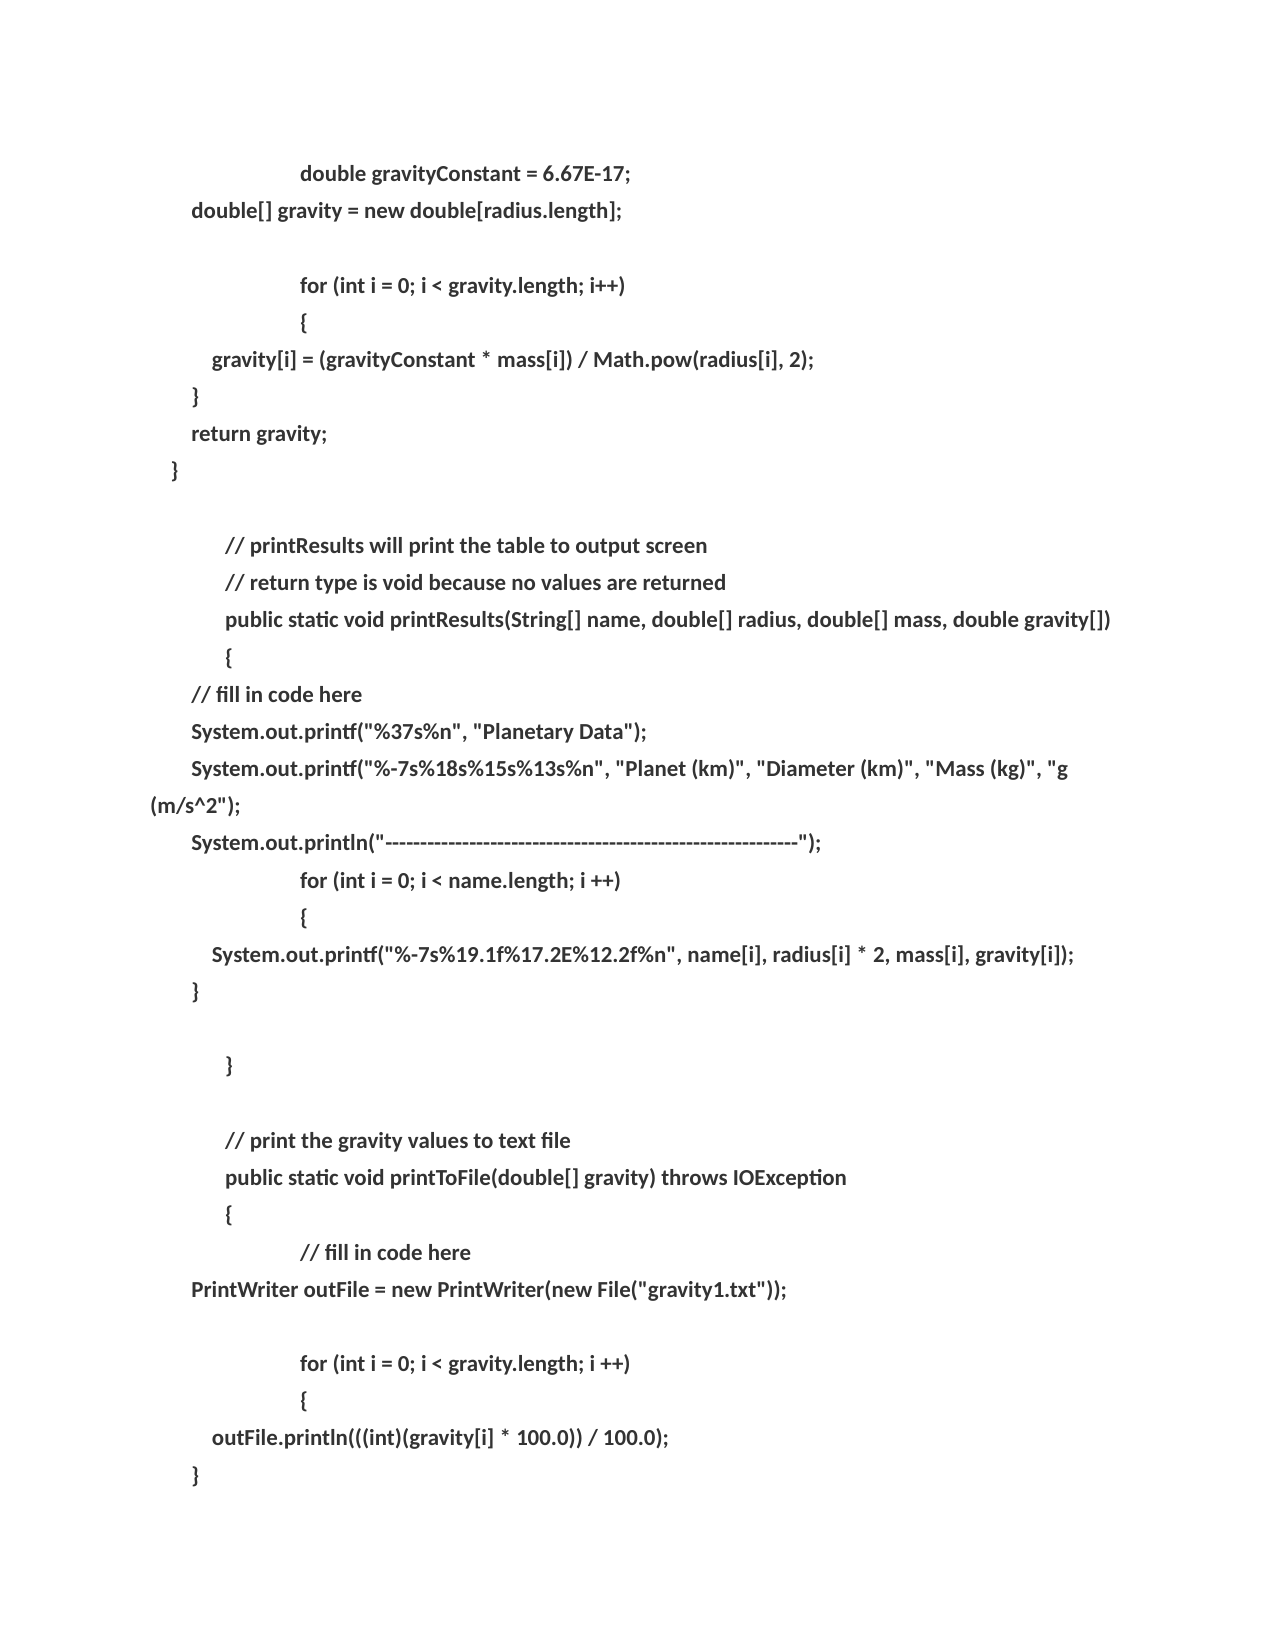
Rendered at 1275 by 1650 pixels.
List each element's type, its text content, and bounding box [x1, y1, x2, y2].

text } [150, 447, 1125, 485]
text // return type is void because no values are returned [150, 559, 1125, 596]
text outFile.println(((int)(gravity[i] * 100.0)) / 100.0); [150, 1414, 1125, 1452]
text // print the gravity values to text file [150, 1117, 1125, 1154]
text } [150, 373, 1125, 410]
text System.out.println("-----------------------------------------------------------"); [150, 819, 1125, 857]
text double gravityConstant = 6.67E-17; [150, 150, 1125, 187]
text double[] gravity = new double[radius.length]; [150, 187, 1125, 224]
text } [150, 968, 1125, 1005]
text public static void printResults(String[] name, double[] radius, double[] mass, double gravity[]) [150, 596, 1125, 633]
text System.out.printf("%-7s%18s%15s%13s%n", "Planet (km)", "Diameter (km)", "Mass (kg)", "g (m/s^2"); [150, 745, 1125, 819]
text gravity[i] = (gravityConstant * mass[i]) / Math.pow(radius[i], 2); [150, 336, 1125, 373]
text { [150, 1377, 1125, 1414]
text // fill in code here [150, 671, 1125, 708]
text for (int i = 0; i < gravity.length; i++) [150, 262, 1125, 299]
text { [150, 633, 1125, 671]
text // printResults will print the table to output screen [150, 522, 1125, 559]
text PrintWriter outFile = new PrintWriter(new File("gravity1.txt")); [150, 1266, 1125, 1303]
text { [150, 894, 1125, 931]
text for (int i = 0; i < name.length; i ++) [150, 857, 1125, 894]
text public static void printToFile(double[] gravity) throws IOException [150, 1154, 1125, 1191]
text // fill in code here [150, 1228, 1125, 1266]
text for (int i = 0; i < gravity.length; i ++) [150, 1340, 1125, 1377]
text return gravity; [150, 410, 1125, 447]
text } [150, 1452, 1125, 1489]
text System.out.printf("%-7s%19.1f%17.2E%12.2f%n", name[i], radius[i] * 2, mass[i], gravity[i]); [150, 931, 1125, 968]
text { [150, 299, 1125, 336]
text System.out.printf("%37s%n", "Planetary Data"); [150, 708, 1125, 745]
text } [150, 1042, 1125, 1080]
text { [150, 1191, 1125, 1228]
